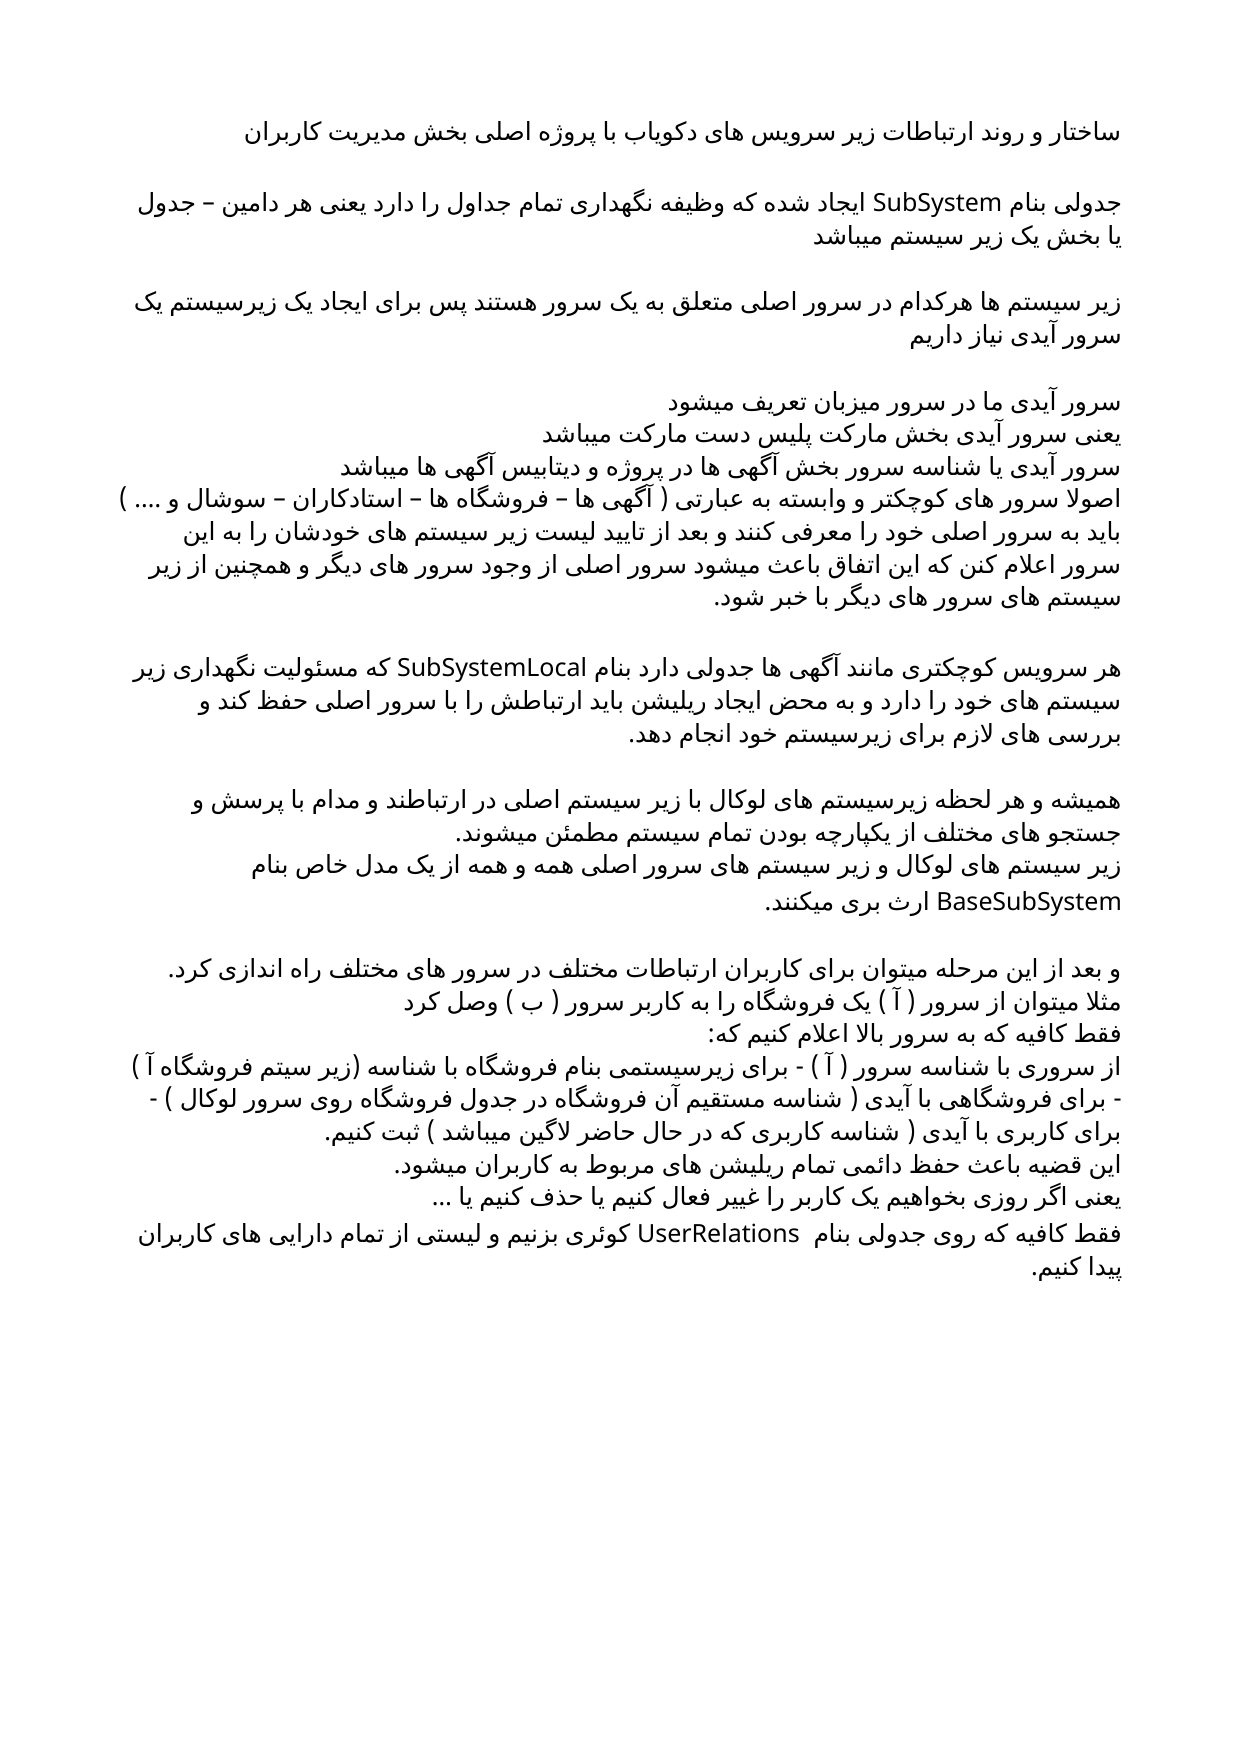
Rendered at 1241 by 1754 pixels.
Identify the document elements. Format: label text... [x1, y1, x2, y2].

text این قضیه باعث حفظ دائمی تمام ریلیشن های مربوط به کاربران میشود. [118, 1151, 1122, 1183]
text سرور آیدی ما در سرور میزبان تعریف میشود [118, 388, 1122, 420]
text فقط کافیه که به سرور بالا اعلام کنیم که: [118, 1020, 1122, 1053]
text از سروری با شناسه سرور ( آ ) - برای زیرسیستمی بنام فروشگاه با شناسه (زیر سیتم فروشگاه آ ) - برای فروشگاهی با آیدی ( شناسه مستقیم آن فروشگاه در جدول فروشگاه روی سرور لوکال ) - برای کاربری با آیدی ( شناسه کاربری که در حال حاضر لاگین میباشد ) ثبت کنیم. [118, 1053, 1122, 1151]
text سرور آیدی یا شناسه سرور بخش آگهی ها در پروژه و دیتابیس آگهی ها میباشد [118, 453, 1122, 486]
text یعنی اگر روزی بخواهیم یک کاربر را غییر فعال کنیم یا حذف کنیم یا … [118, 1183, 1122, 1216]
text همیشه و هر لحظه زیرسیستم های لوکال با زیر سیستم اصلی در ارتباطند و مدام با پرسش و جستجو های مختلف از یکپارچه بودن تمام سیستم مطمئن میشوند. [118, 786, 1122, 851]
text ساختار و روند ارتباطات زیر سرویس های دکویاب با پروژه اصلی بخش مدیریت کاربران [118, 118, 1122, 151]
text هر سرویس کوچکتری مانند آگهی ها جدولی دارد بنام SubSystemLocal که مسئولیت نگهداری زیر سیستم های خود را دارد و به محض ایجاد ریلیشن باید ارتباطش را با سرور اصلی حفظ کند و بررسی های لازم برای زیرسیستم خود انجام دهد. [118, 650, 1122, 752]
text مثلا میتوان از سرور ( آ ) یک فروشگاه را به کاربر سرور ( ب ) وصل کرد [118, 988, 1122, 1020]
text اصولا سرور های کوچکتر و وابسته به عبارتی ( آگهی ها – فروشگاه ها – استادکاران – سوشال و …. ) باید به سرور اصلی خود را معرفی کنند و بعد از تایید لیست زیر سیستم های خودشان را به این سرور اعلام کنن که این اتفاق باعث میشود سرور اصلی از وجود سرور های دیگر و همچنین از زیر سیستم های سرور های دیگر با خبر شود. [118, 486, 1122, 616]
text و بعد از این مرحله میتوان برای کاربران ارتباطات مختلف در سرور های مختلف راه اندازی کرد. [118, 955, 1122, 988]
text جدولی بنام SubSystem ایجاد شده که وظیفه نگهداری تمام جداول را دارد یعنی هر دامین – جدول یا بخش یک زیر سیستم میباشد [118, 185, 1122, 254]
text فقط کافیه که روی جدولی بنام UserRelations کوئری بزنیم و لیستی از تمام دارایی های کاربران پیدا کنیم. [118, 1216, 1122, 1286]
text یعنی سرور آیدی بخش مارکت پلیس دست مارکت میباشد [118, 420, 1122, 453]
text زیر سیستم های لوکال و زیر سیستم های سرور اصلی همه و همه از یک مدل خاص بنام BaseSubSystem ارث بری میکنند. [118, 851, 1122, 921]
text زیر سیستم ها هرکدام در سرور اصلی متعلق به یک سرور هستند پس برای ایجاد یک زیرسیستم یک سرور آیدی نیاز داریم [118, 288, 1122, 354]
